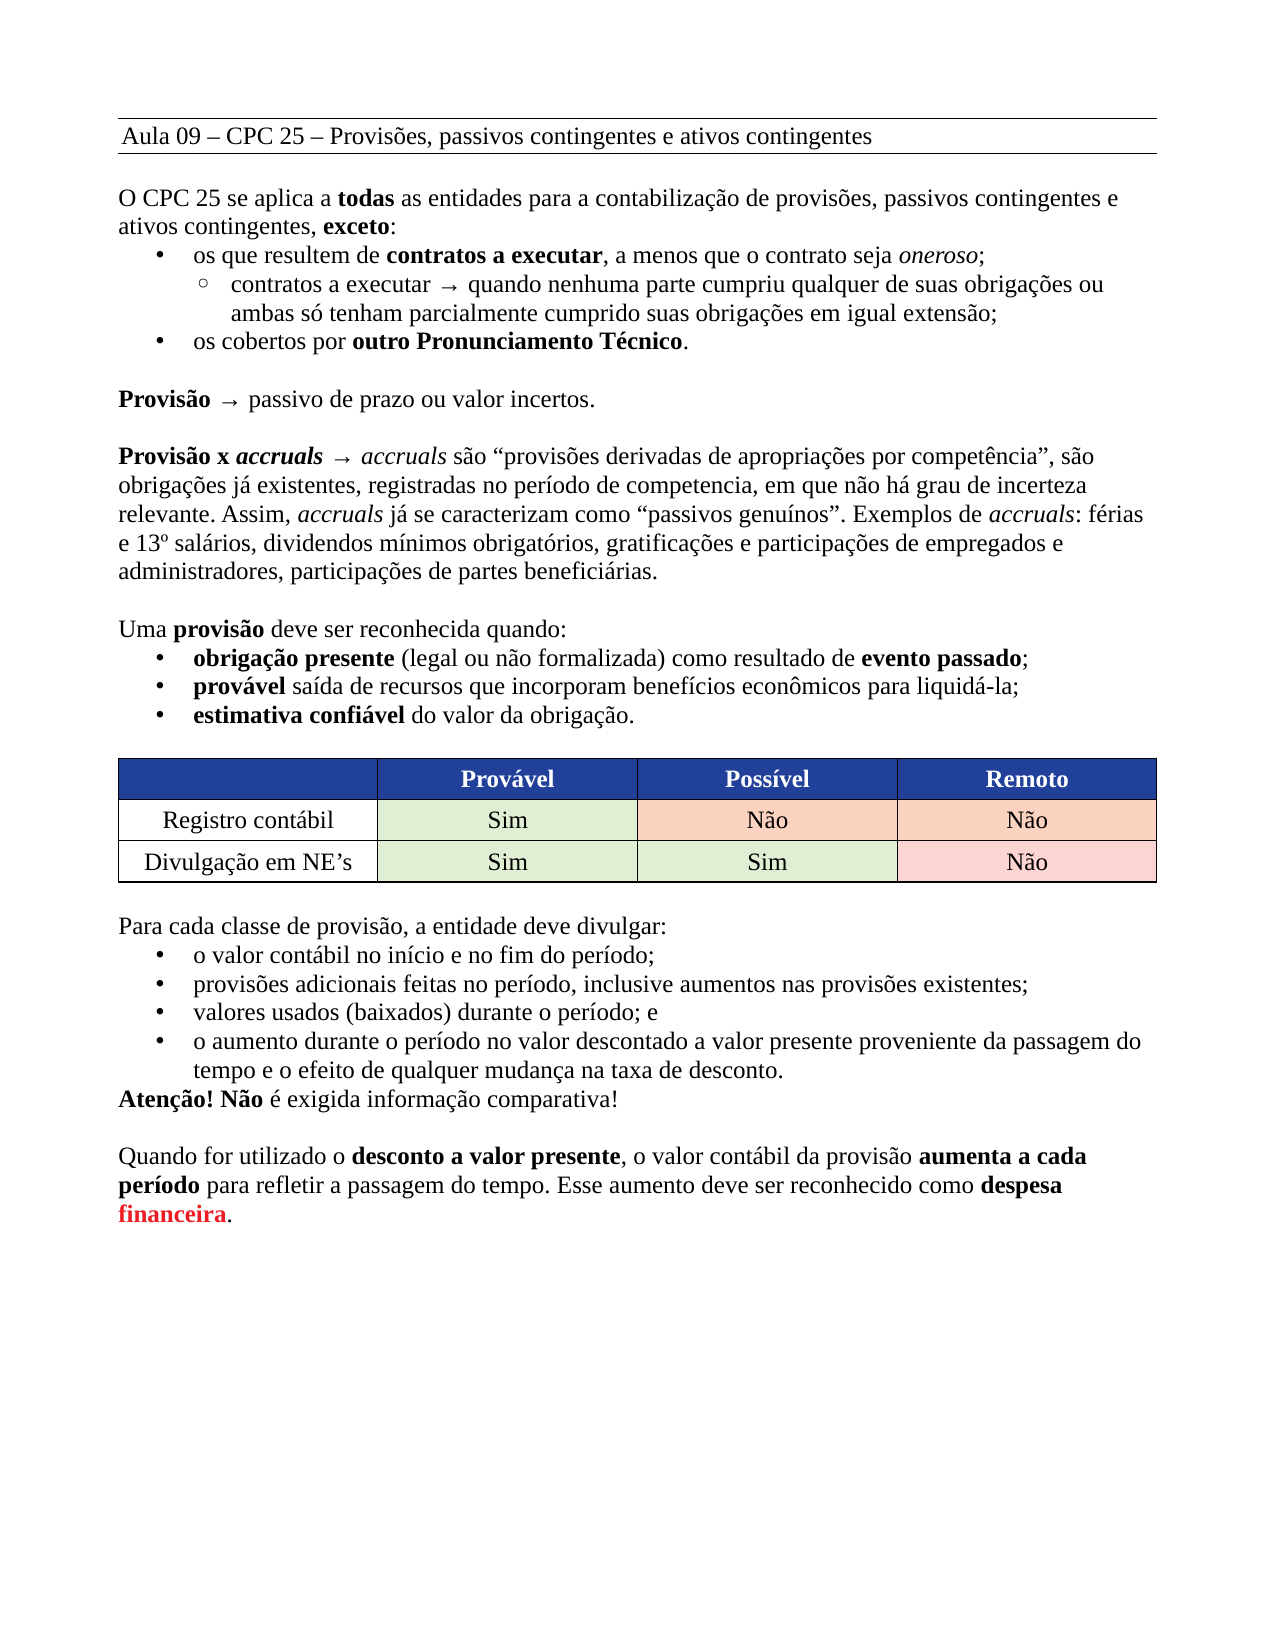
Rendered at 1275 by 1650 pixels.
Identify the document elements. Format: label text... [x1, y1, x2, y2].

table_cell Registro contábil [119, 800, 377, 840]
table_cell Sim [378, 841, 637, 881]
table_header Remoto [898, 759, 1156, 799]
table_header Possível [638, 759, 897, 799]
table_cell Divulgação em NE’s [119, 841, 377, 881]
list provisões adicionais feitas no período, inclusive aumentos nas provisões existentes; [156, 969, 1157, 997]
list estimativa confiável do valor da obrigação. [156, 700, 1157, 729]
list provável saída de recursos que incorporam benefícios econômicos para liquidá-la; [156, 671, 1157, 700]
text Provisão → passivo de prazo ou valor incertos. [118, 384, 1157, 413]
list os cobertos por outro Pronunciamento Técnico. [156, 326, 1157, 355]
list os que resultem de contratos a executar, a menos que o contrato seja oneroso; [156, 240, 1157, 269]
text Atenção! Não é exigida informação comparativa! [118, 1084, 1157, 1112]
list obrigação presente (legal ou não formalizada) como resultado de evento passado; [156, 643, 1157, 671]
text Uma provisão deve ser reconhecida quando: [118, 614, 1157, 643]
text Provisão x accruals → accruals são “provisões derivadas de apropriações por competência”, são obrigações já existentes, registradas no período de competencia, em que não há grau de incerteza relevante. Assim, accruals já se caracterizam como “passivos genuínos”. Exemplos de accruals: férias e 13º salários, dividendos mínimos obrigatórios, gratificações e participações de empregados e administradores, participações de partes beneficiárias. [118, 441, 1157, 585]
table_cell Não [898, 841, 1156, 881]
text Para cada classe de provisão, a entidade deve divulgar: [118, 911, 1157, 940]
list contratos a executar → quando nenhuma parte cumpriu qualquer de suas obrigações ou ambas só tenham parcialmente cumprido suas obrigações em igual extensão; [193, 269, 1157, 326]
text O CPC 25 se aplica a todas as entidades para a contabilização de provisões, passivos contingentes e ativos contingentes, exceto: [118, 183, 1157, 240]
table_cell Sim [378, 800, 637, 840]
list o aumento durante o período no valor descontado a valor presente proveniente da passagem do tempo e o efeito de qualquer mudança na taxa de desconto. [156, 1026, 1157, 1084]
text Quando for utilizado o desconto a valor presente, o valor contábil da provisão aumenta a cada período para refletir a passagem do tempo. Esse aumento deve ser reconhecido como despesa financeira. [118, 1141, 1157, 1227]
table_cell Não [638, 800, 897, 840]
table_cell Sim [638, 841, 897, 881]
list valores usados (baixados) durante o período; e [156, 997, 1157, 1026]
table_header Provável [378, 759, 637, 799]
list o valor contábil no início e no fim do período; [156, 940, 1157, 969]
table_cell Não [898, 800, 1156, 840]
table_header [119, 759, 377, 799]
